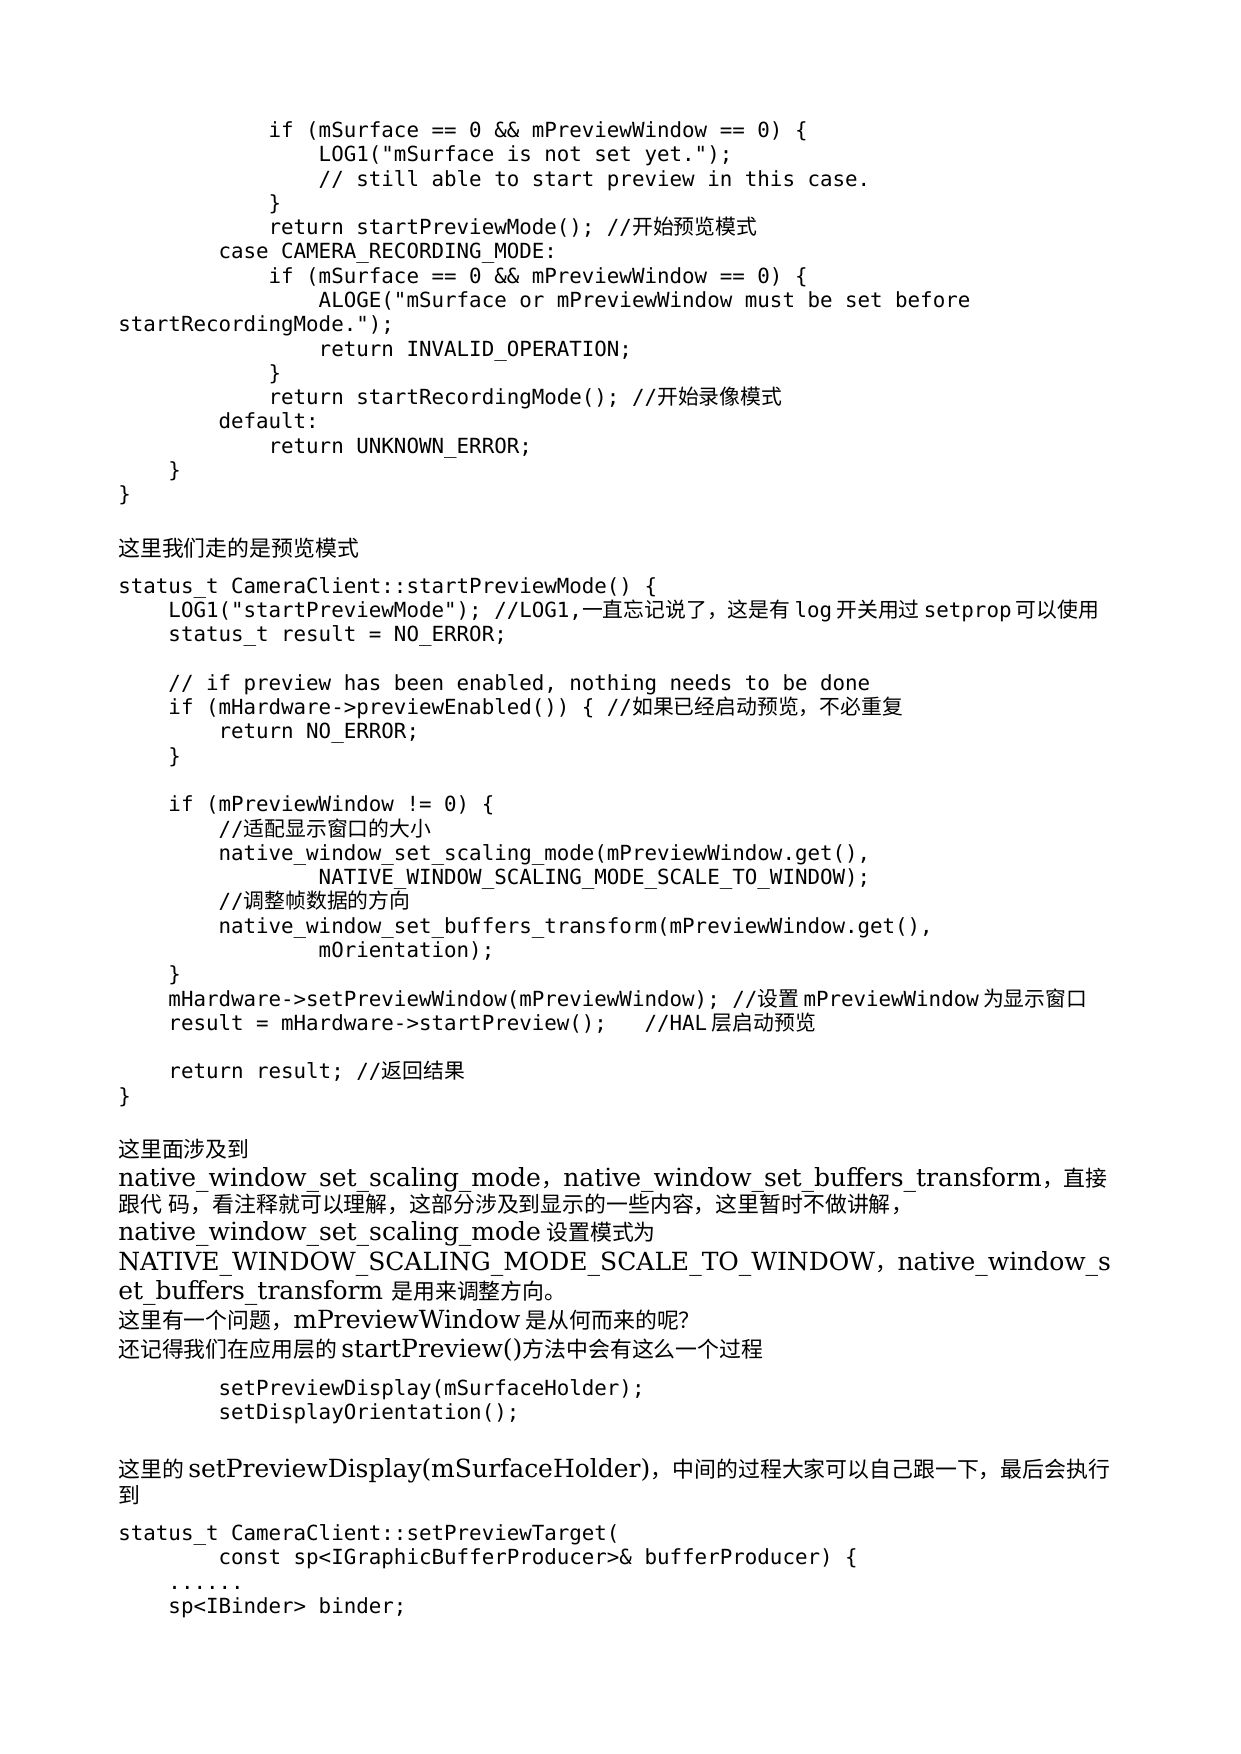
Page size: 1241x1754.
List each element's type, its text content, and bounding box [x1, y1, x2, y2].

text if (mHardware->previewEnabled()) { //如果已经启动预览，不必重复 [118, 695, 1122, 719]
text LOG1("mSurface is not set yet."); [118, 142, 1122, 167]
text LOG1("startPreviewMode"); //LOG1,一直忘记说了，这是有log开关用过setprop可以使用 [118, 598, 1122, 622]
text default: [118, 409, 1122, 434]
text // if preview has been enabled, nothing needs to be done [118, 671, 1122, 695]
text if (mSurface == 0 && mPreviewWindow == 0) { [118, 118, 1122, 142]
text //调整帧数据的方向 [118, 889, 1122, 914]
text if (mSurface == 0 && mPreviewWindow == 0) { [118, 264, 1122, 288]
text sp<IBinder> binder; [118, 1594, 1122, 1618]
text result = mHardware->startPreview(); //HAL层启动预览 [118, 1011, 1122, 1035]
text mOrientation); [118, 938, 1122, 962]
text } [118, 744, 1122, 768]
text if (mPreviewWindow != 0) { [118, 792, 1122, 817]
text native_window_set_scaling_mode(mPreviewWindow.get(), [118, 841, 1122, 865]
text 这里我们走的是预览模式 [118, 536, 1122, 561]
text return NO_ERROR; [118, 719, 1122, 744]
text return UNKNOWN_ERROR; [118, 434, 1122, 458]
text status_t CameraClient::startPreviewMode() { [118, 574, 1122, 598]
text return startPreviewMode(); //开始预览模式 [118, 215, 1122, 239]
text 这里的setPreviewDisplay(mSurfaceHolder)，中间的过程大家可以自己跟一下，最后会执行到 [118, 1454, 1122, 1509]
text 这里面涉及到 native_window_set_scaling_mode，native_window_set_buffers_transform，直接跟代 码，看注释就可以理解，这部分涉及到显示的一些内容，这里暂时不做讲解，native_window_set_scaling_mode设置模式为 NATIVE_WINDOW_SCALING_MODE_SCALE_TO_WINDOW，native_window_set_buffers_transform 是用来调整方向。 这里有一个问题，mPreviewWindow是从何而来的呢？ 还记得我们在应用层的startPreview()方法中会有这么一个过程 [118, 1137, 1122, 1363]
text } [118, 361, 1122, 385]
text native_window_set_buffers_transform(mPreviewWindow.get(), [118, 914, 1122, 938]
text setDisplayOrientation(); [118, 1400, 1122, 1424]
text NATIVE_WINDOW_SCALING_MODE_SCALE_TO_WINDOW); [118, 865, 1122, 889]
text } [118, 482, 1122, 506]
text } [118, 962, 1122, 987]
text return result; //返回结果 [118, 1059, 1122, 1084]
text } [118, 458, 1122, 482]
text // still able to start preview in this case. [118, 167, 1122, 191]
text return INVALID_OPERATION; [118, 337, 1122, 361]
text } [118, 191, 1122, 215]
text mHardware->setPreviewWindow(mPreviewWindow); //设置mPreviewWindow为显示窗口 [118, 987, 1122, 1011]
text status_t CameraClient::setPreviewTarget( [118, 1521, 1122, 1545]
text case CAMERA_RECORDING_MODE: [118, 239, 1122, 264]
text } [118, 1084, 1122, 1108]
text setPreviewDisplay(mSurfaceHolder); [118, 1376, 1122, 1400]
text ALOGE("mSurface or mPreviewWindow must be set before startRecordingMode."); [118, 288, 1122, 337]
text const sp<IGraphicBufferProducer>& bufferProducer) { [118, 1545, 1122, 1570]
text return startRecordingMode(); //开始录像模式 [118, 385, 1122, 409]
text status_t result = NO_ERROR; [118, 622, 1122, 647]
text ...... [118, 1570, 1122, 1594]
text //适配显示窗口的大小 [118, 817, 1122, 841]
